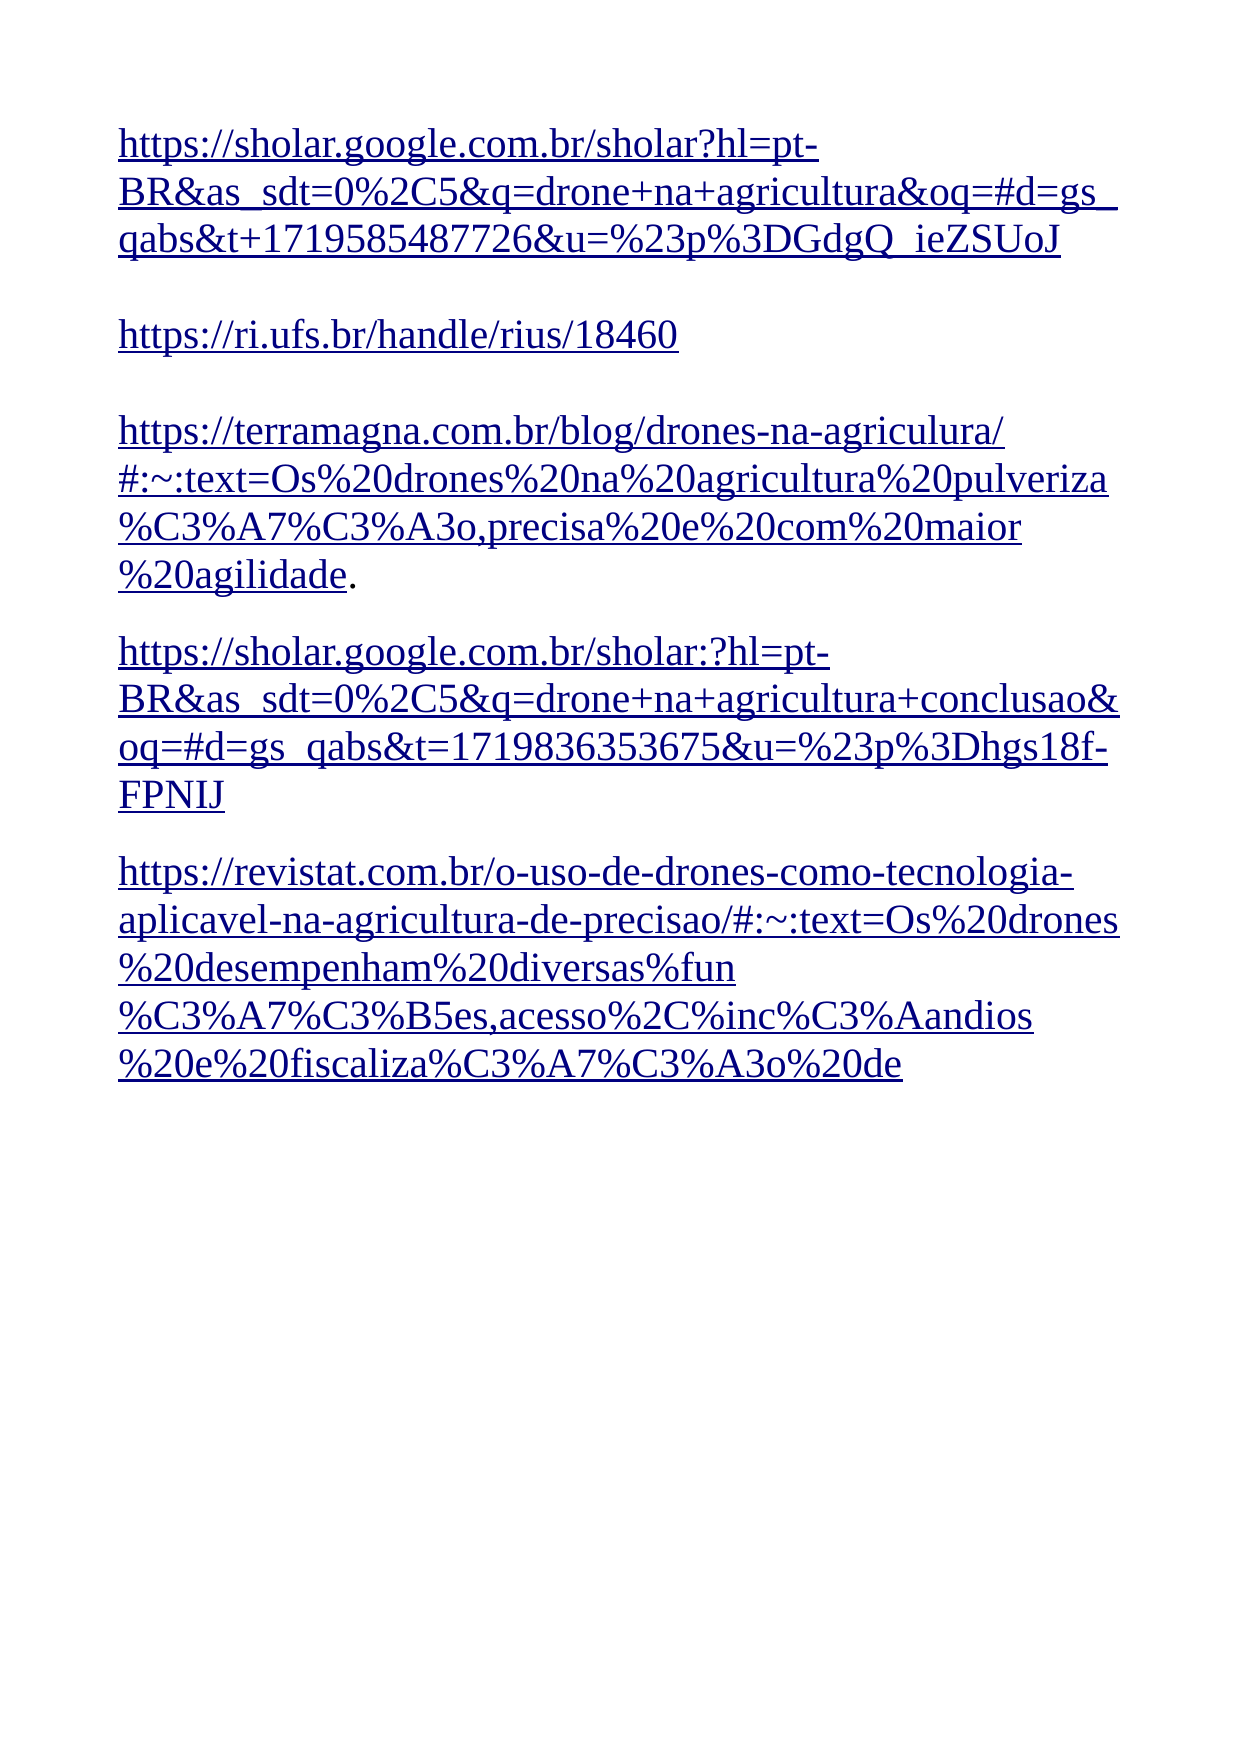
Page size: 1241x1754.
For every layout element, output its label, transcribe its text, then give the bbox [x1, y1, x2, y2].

text https://sholar.google.com.br/sholar:?hl=pt-BR&as_sdt=0%2C5&q=drone+na+agricultura+conclusao&oq=#d=gs_qabs&t=1719836353675&u=%23p%3Dhgs18f-FPNIJ [118, 626, 1122, 818]
text https://terramagna.com.br/blog/drones-na-agriculura/#:~:text=Os%20drones%20na%20agricultura%20pulveriza%C3%A7%C3%A3o,precisa%20e%20com%20maior%20agilidade. [118, 406, 1122, 597]
text https://sholar.google.com.br/sholar?hl=pt-BR&as_sdt=0%2C5&q=drone+na+agricultura&oq=#d=gs_qabs&t+1719585487726&u=%23p%3DGdgQ_ieZSUoJ [118, 118, 1122, 262]
text https://revistat.com.br/o-uso-de-drones-como-tecnologia-aplicavel-na-agricultura-de-precisao/#:~:text=Os%20drones%20desempenham%20diversas%fun%C3%A7%C3%B5es,acesso%2C%inc%C3%Aandios%20e%20fiscaliza%C3%A7%C3%A3o%20de [118, 846, 1122, 1086]
text https://ri.ufs.br/handle/rius/18460 [118, 310, 1122, 358]
